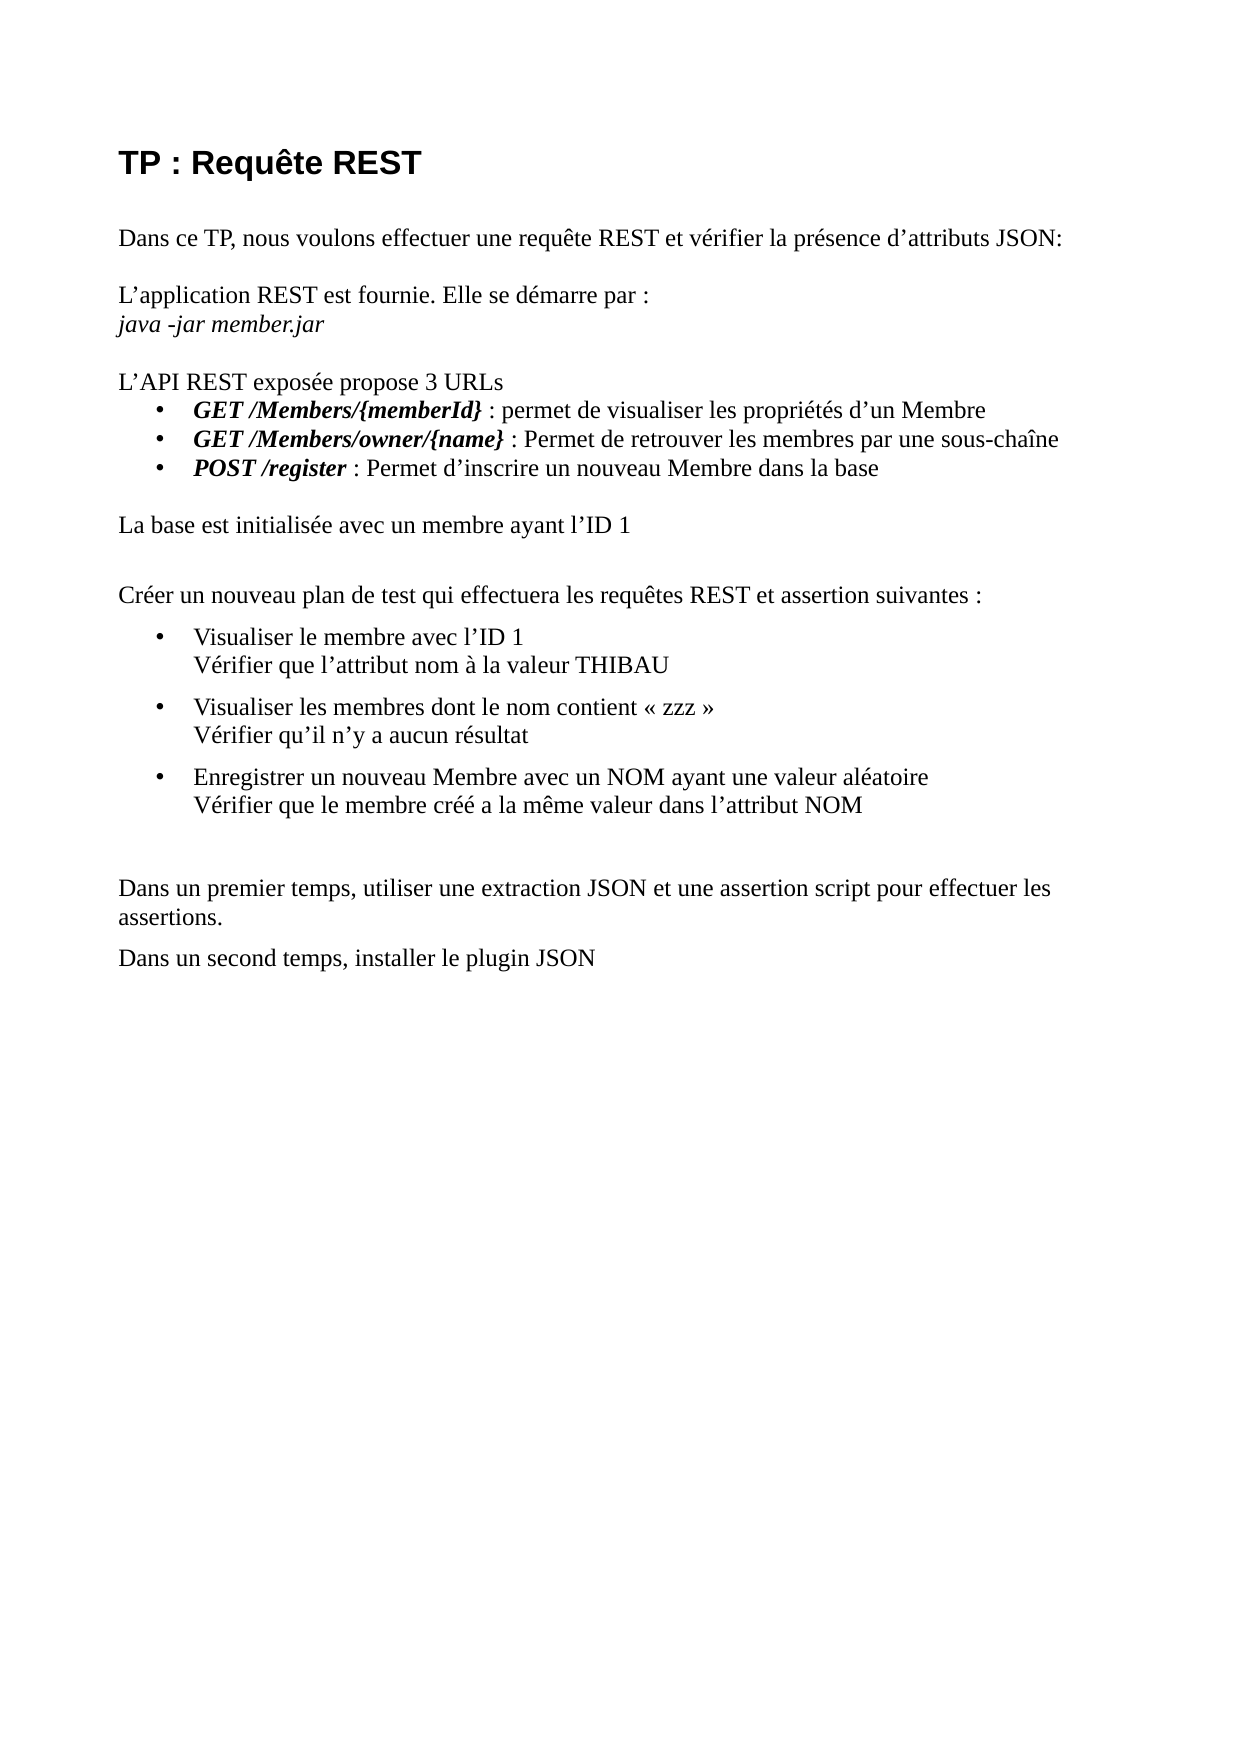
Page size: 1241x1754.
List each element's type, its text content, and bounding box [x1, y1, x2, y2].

text Dans un premier temps, utiliser une extraction JSON et une assertion script pour effectuer les assertions. [118, 873, 1122, 931]
list GET /Members/owner/{name} : Permet de retrouver les membres par une sous-chaîne [156, 424, 1122, 453]
text Dans un second temps, installer le plugin JSON [118, 943, 1122, 972]
list Enregistrer un nouveau Membre avec un NOM ayant une valeur aléatoire Vérifier que le membre créé a la même valeur dans l’attribut NOM [156, 762, 1122, 819]
text L’application REST est fournie. Elle se démarre par : [118, 281, 1122, 309]
text L’API REST exposée propose 3 URLs [118, 367, 1122, 396]
list Visualiser les membres dont le nom contient « zzz » Vérifier qu’il n’y a aucun résultat [156, 692, 1122, 749]
subtitle TP : Requête REST [118, 143, 1122, 182]
list Visualiser le membre avec l’ID 1 Vérifier que l’attribut nom à la valeur THIBAU [156, 622, 1122, 679]
list GET /Members/{memberId} : permet de visualiser les propriétés d’un Membre [156, 396, 1122, 424]
text java -jar member.jar [118, 309, 1122, 338]
text Dans ce TP, nous voulons effectuer une requête REST et vérifier la présence d’attributs JSON: [118, 223, 1122, 252]
text Créer un nouveau plan de test qui effectuera les requêtes REST et assertion suivantes : [118, 581, 1122, 609]
list POST /register : Permet d’inscrire un nouveau Membre dans la base [156, 453, 1122, 482]
text La base est initialisée avec un membre ayant l’ID 1 [118, 511, 1122, 539]
